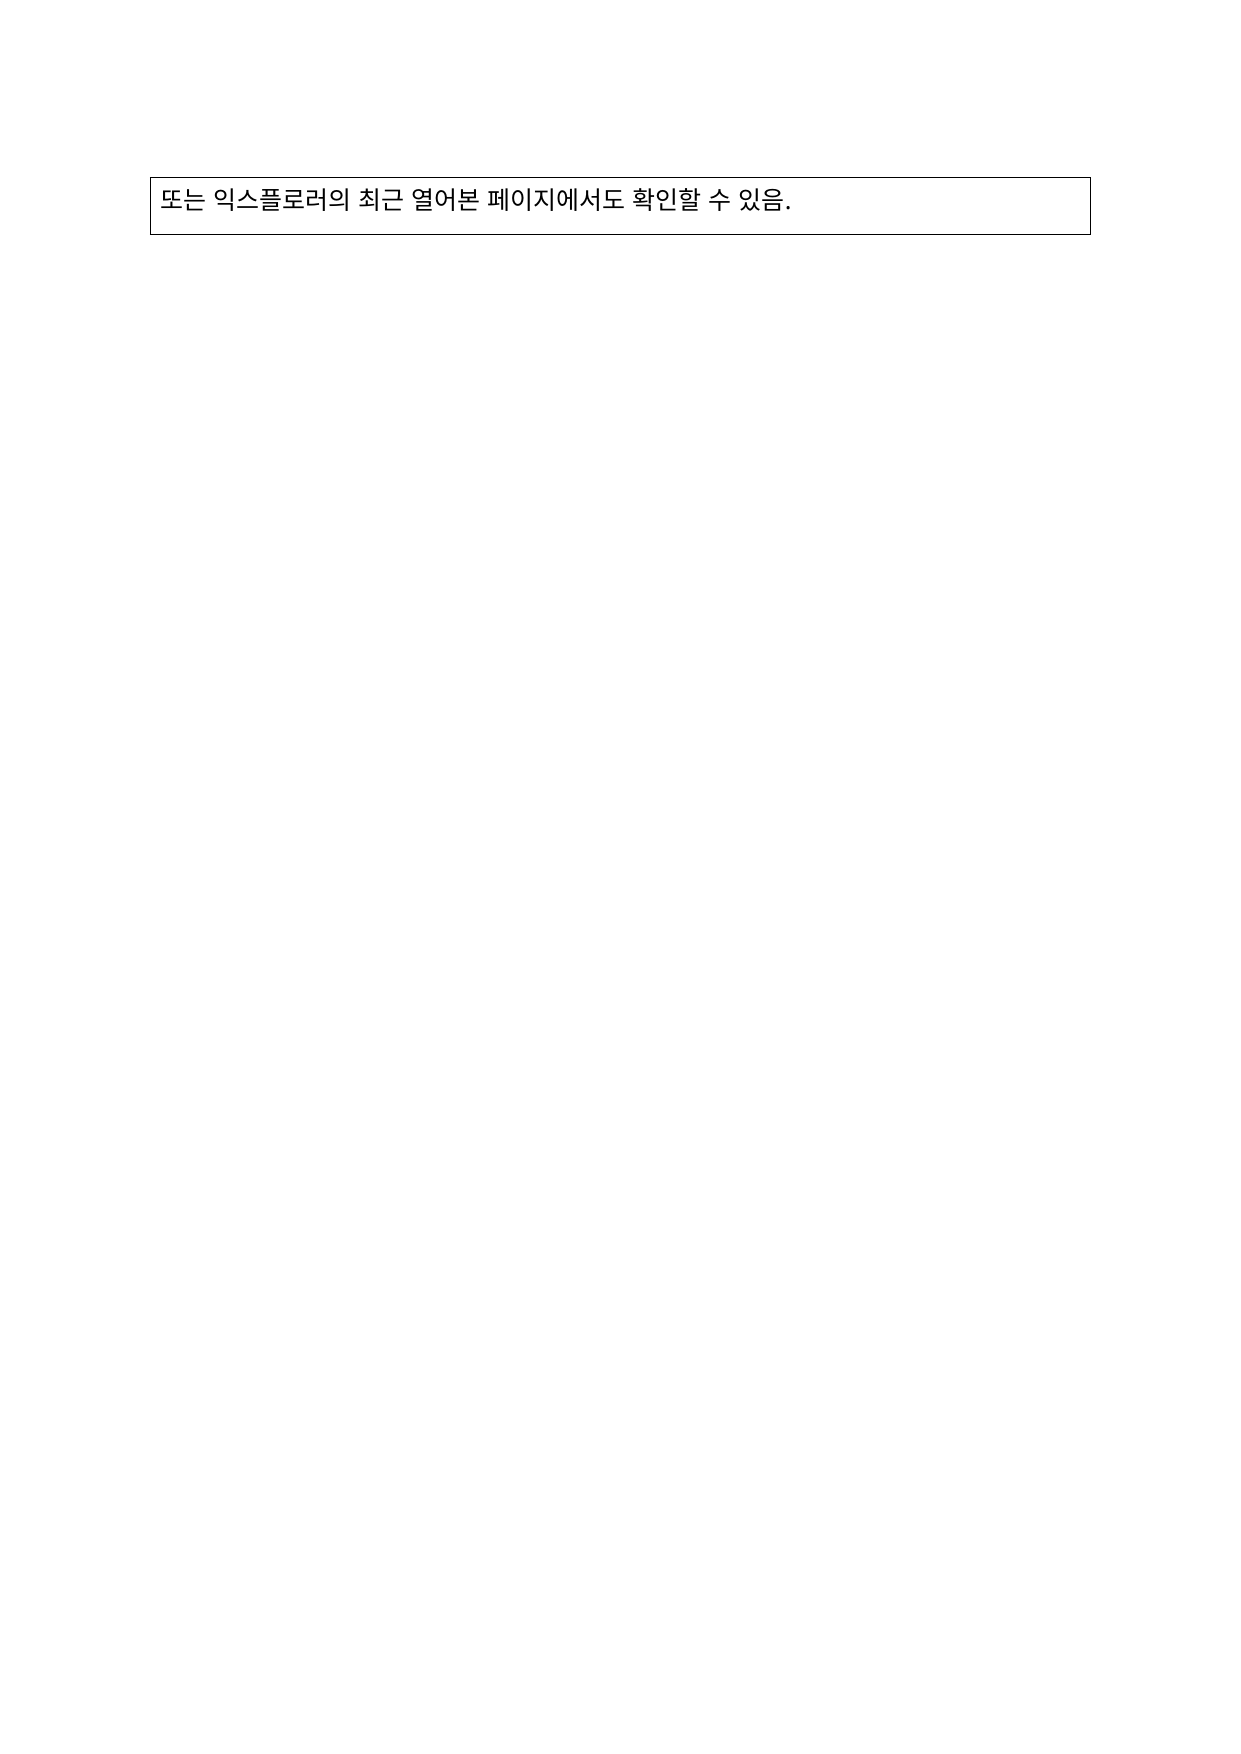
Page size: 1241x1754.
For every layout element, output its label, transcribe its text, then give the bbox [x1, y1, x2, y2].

table_cell 또는 익스플로러의 최근 열어본 페이지에서도 확인할 수 있음. [151, 178, 1090, 234]
